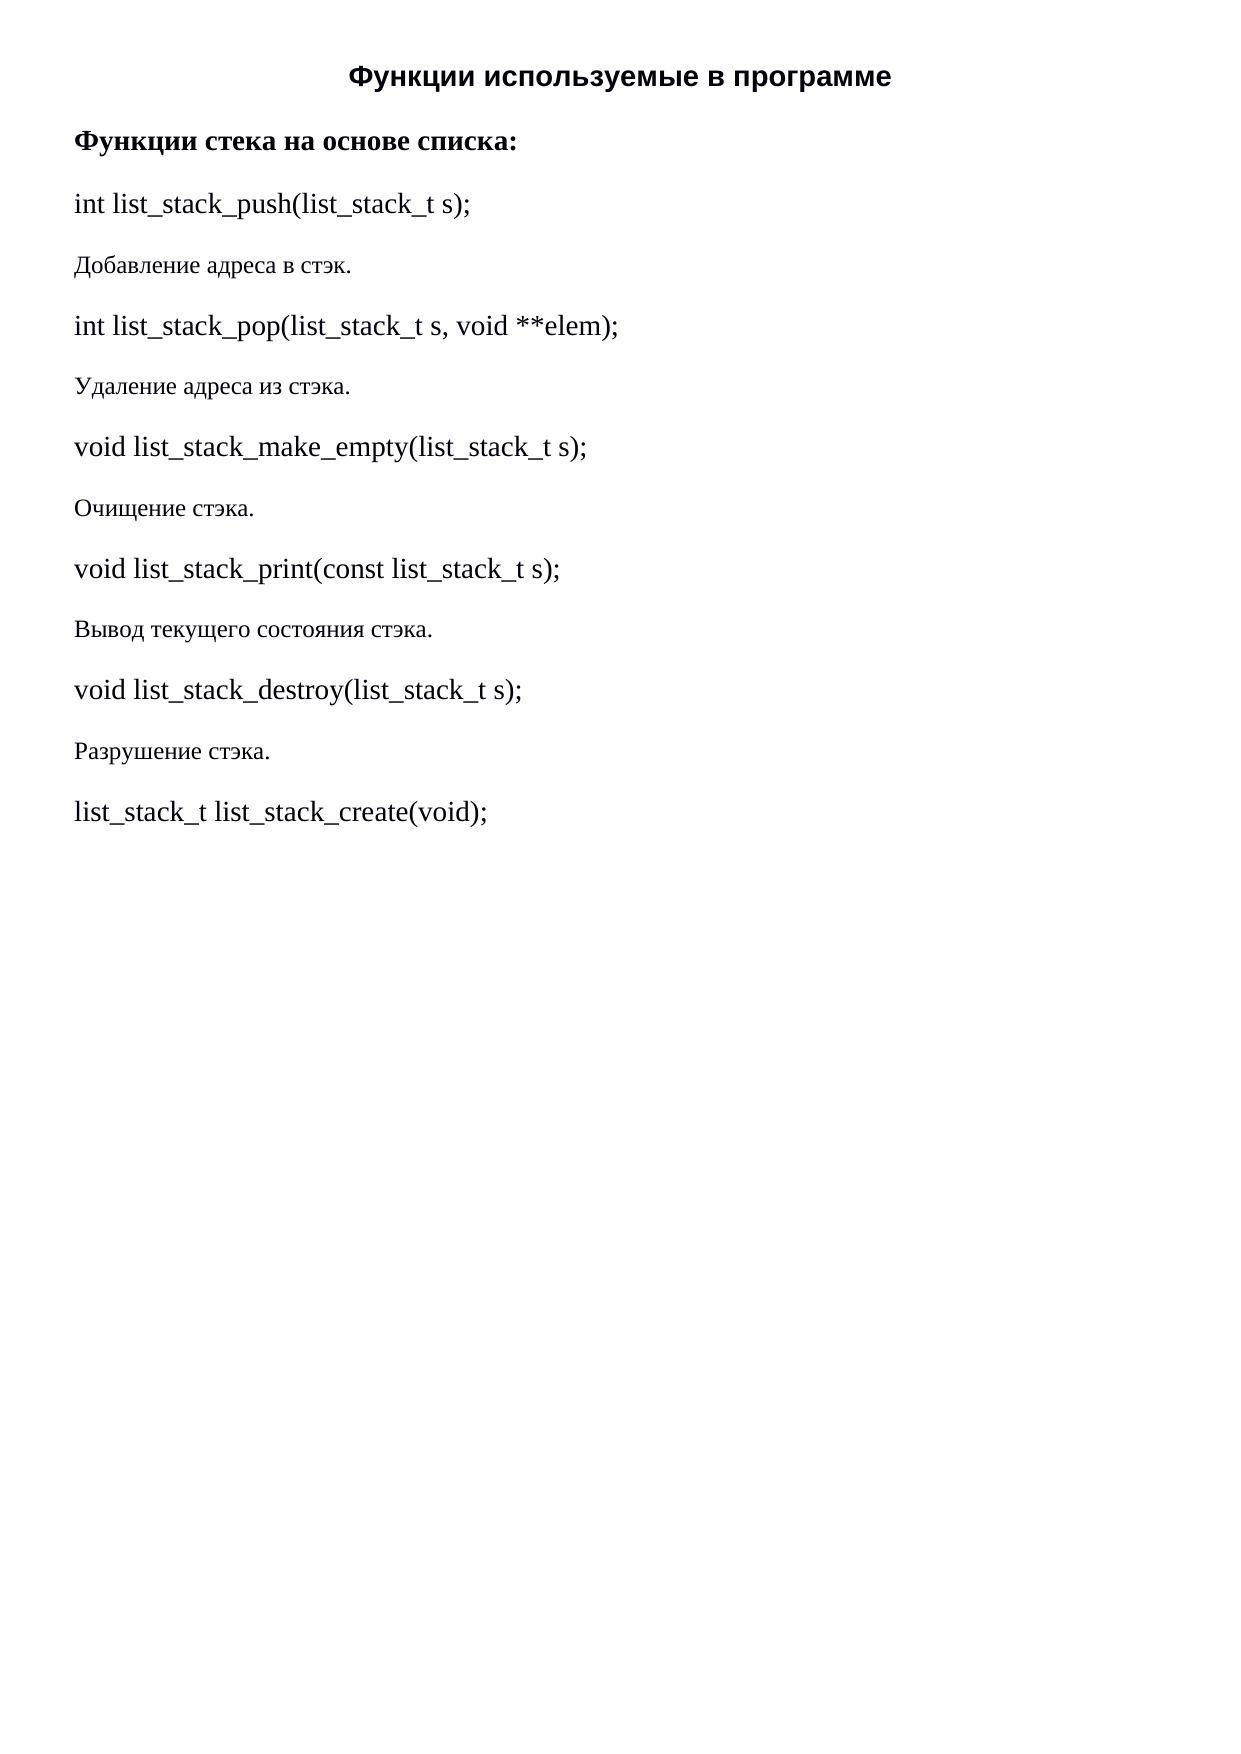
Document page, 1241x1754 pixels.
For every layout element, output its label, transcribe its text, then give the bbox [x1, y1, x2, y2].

subtitle list_stack_t list_stack_create(void); [74, 794, 1167, 828]
subtitle Разрушение стэка. [74, 736, 1167, 765]
subtitle int list_stack_pop(list_stack_t s, void **elem); [74, 308, 1167, 341]
subtitle Функции используемые в программе [74, 59, 1167, 93]
subtitle Добавление адреса в стэк. [74, 250, 1167, 278]
subtitle void list_stack_destroy(list_stack_t s); [74, 672, 1167, 706]
subtitle void list_stack_make_empty(list_stack_t s); [74, 429, 1167, 463]
subtitle Функции стека на основе списка: [74, 123, 1167, 156]
subtitle Очищение стэка. [74, 493, 1167, 522]
subtitle void list_stack_print(const list_stack_t s); [74, 551, 1167, 584]
subtitle Вывод текущего состояния стэка. [74, 614, 1167, 643]
subtitle Удаление адреса из стэка. [74, 371, 1167, 400]
subtitle int list_stack_push(list_stack_t s); [74, 186, 1167, 220]
